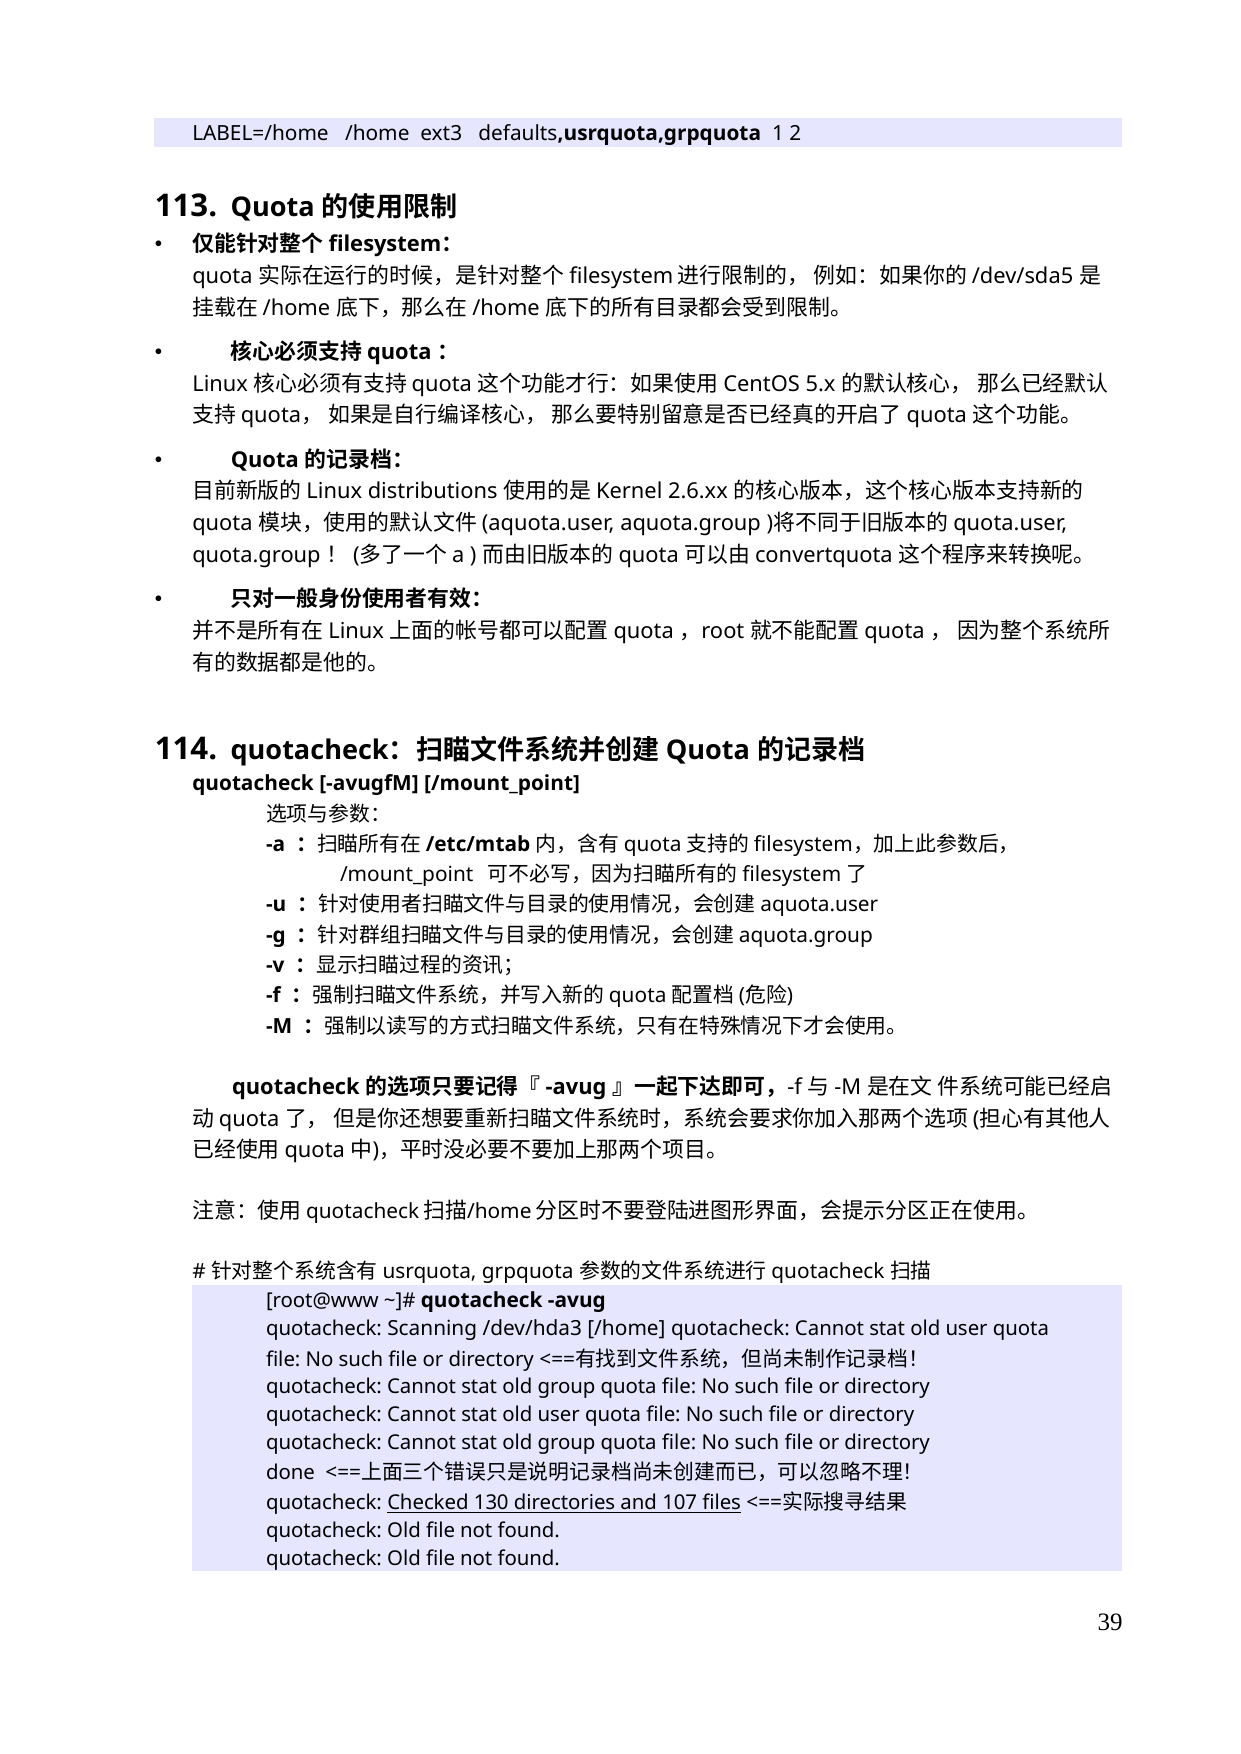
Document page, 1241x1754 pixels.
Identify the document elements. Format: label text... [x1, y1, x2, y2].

text quotacheck 的选项只要记得『 -avug 』一起下达即可，-f 与 -M 是在文 件系统可能已经启动 quota 了， 但是你还想要重新扫瞄文件系统时，系统会要求你加入那两个选项 (担心有其他人已经使用 quota 中)，平时没必要不要加上那两个项目。 [192, 1069, 1122, 1164]
text -g ：针对群组扫瞄文件与目录的使用情况，会创建 aquota.group [192, 918, 1122, 948]
text quotacheck: Cannot stat old group quota file: No such file or directory [192, 1428, 1122, 1455]
list 只对一般身份使用者有效： 并不是所有在 Linux 上面的帐号都可以配置 quota ，root 就不能配置 quota ， 因为整个系统所有的数据都是他的。 [154, 581, 1122, 676]
list 核心必须支持 quota ： Linux 核心必须有支持 quota 这个功能才行：如果使用 CentOS 5.x 的默认核心， 那么已经默认支持 quota， 如果是自行编译核心， 那么要特别留意是否已经真的开启了 quota 这个功能。 [154, 334, 1122, 429]
text quotacheck: Old file not found. [192, 1516, 1122, 1544]
text 注意：使用quotacheck扫描/home分区时不要登陆进图形界面，会提示分区正在使用。 [118, 1193, 1122, 1225]
text quotacheck: Cannot stat old group quota file: No such file or directory [192, 1372, 1122, 1400]
list quotacheck [-avugfM] [/mount_point] [154, 768, 1122, 797]
list # 针对整个系统含有 usrquota, grpquota 参数的文件系统进行 quotacheck 扫描 [154, 1255, 1122, 1285]
text quotacheck: Checked 130 directories and 107 files <==实际搜寻结果 [192, 1486, 1122, 1516]
text [root@www ~]# quotacheck -avug [192, 1285, 1122, 1313]
list LABEL=/home /home ext3 defaults,usrquota,grpquota 1 2 [154, 118, 1122, 147]
text quotacheck: Cannot stat old user quota file: No such file or directory [192, 1400, 1122, 1428]
text done <==上面三个错误只是说明记录档尚未创建而已，可以忽略不理！ [192, 1455, 1122, 1486]
text -a ：扫瞄所有在 /etc/mtab 内，含有 quota 支持的 filesystem，加上此参数后， /mount_point 可不必写，因为扫瞄所有的 filesystem 了 [192, 827, 1122, 888]
list Quota 的使用限制 [154, 183, 1122, 226]
list Quota 的记录档： 目前新版的 Linux distributions 使用的是 Kernel 2.6.xx 的核心版本，这个核心版本支持新的 quota 模块，使用的默认文件 (aquota.user, aquota.group )将不同于旧版本的 quota.user, quota.group ！ (多了一个 a ) 而由旧版本的 quota 可以由 convertquota 这个程序来转换呢。 [154, 442, 1122, 569]
text 选项与参数： [192, 797, 1122, 827]
text quotacheck: Old file not found. [192, 1544, 1122, 1571]
text -v ：显示扫瞄过程的资讯； [192, 948, 1122, 979]
text file: No such file or directory <==有找到文件系统，但尚未制作记录档！ [192, 1342, 1122, 1372]
list 仅能针对整个 filesystem： quota 实际在运行的时候，是针对整个 filesystem进行限制的， 例如：如果你的 /dev/sda5 是挂载在 /home 底下，那么在 /home 底下的所有目录都会受到限制。 [154, 226, 1122, 321]
text -u ：针对使用者扫瞄文件与目录的使用情况，会创建 aquota.user [192, 888, 1122, 918]
text -f ：强制扫瞄文件系统，并写入新的 quota 配置档 (危险) [192, 979, 1122, 1009]
text -M ：强制以读写的方式扫瞄文件系统，只有在特殊情况下才会使用。 [192, 1009, 1122, 1039]
list quotacheck：扫瞄文件系统并创建 Quota 的记录档 [154, 726, 1122, 768]
text quotacheck: Scanning /dev/hda3 [/home] quotacheck: Cannot stat old user quota [192, 1313, 1122, 1342]
